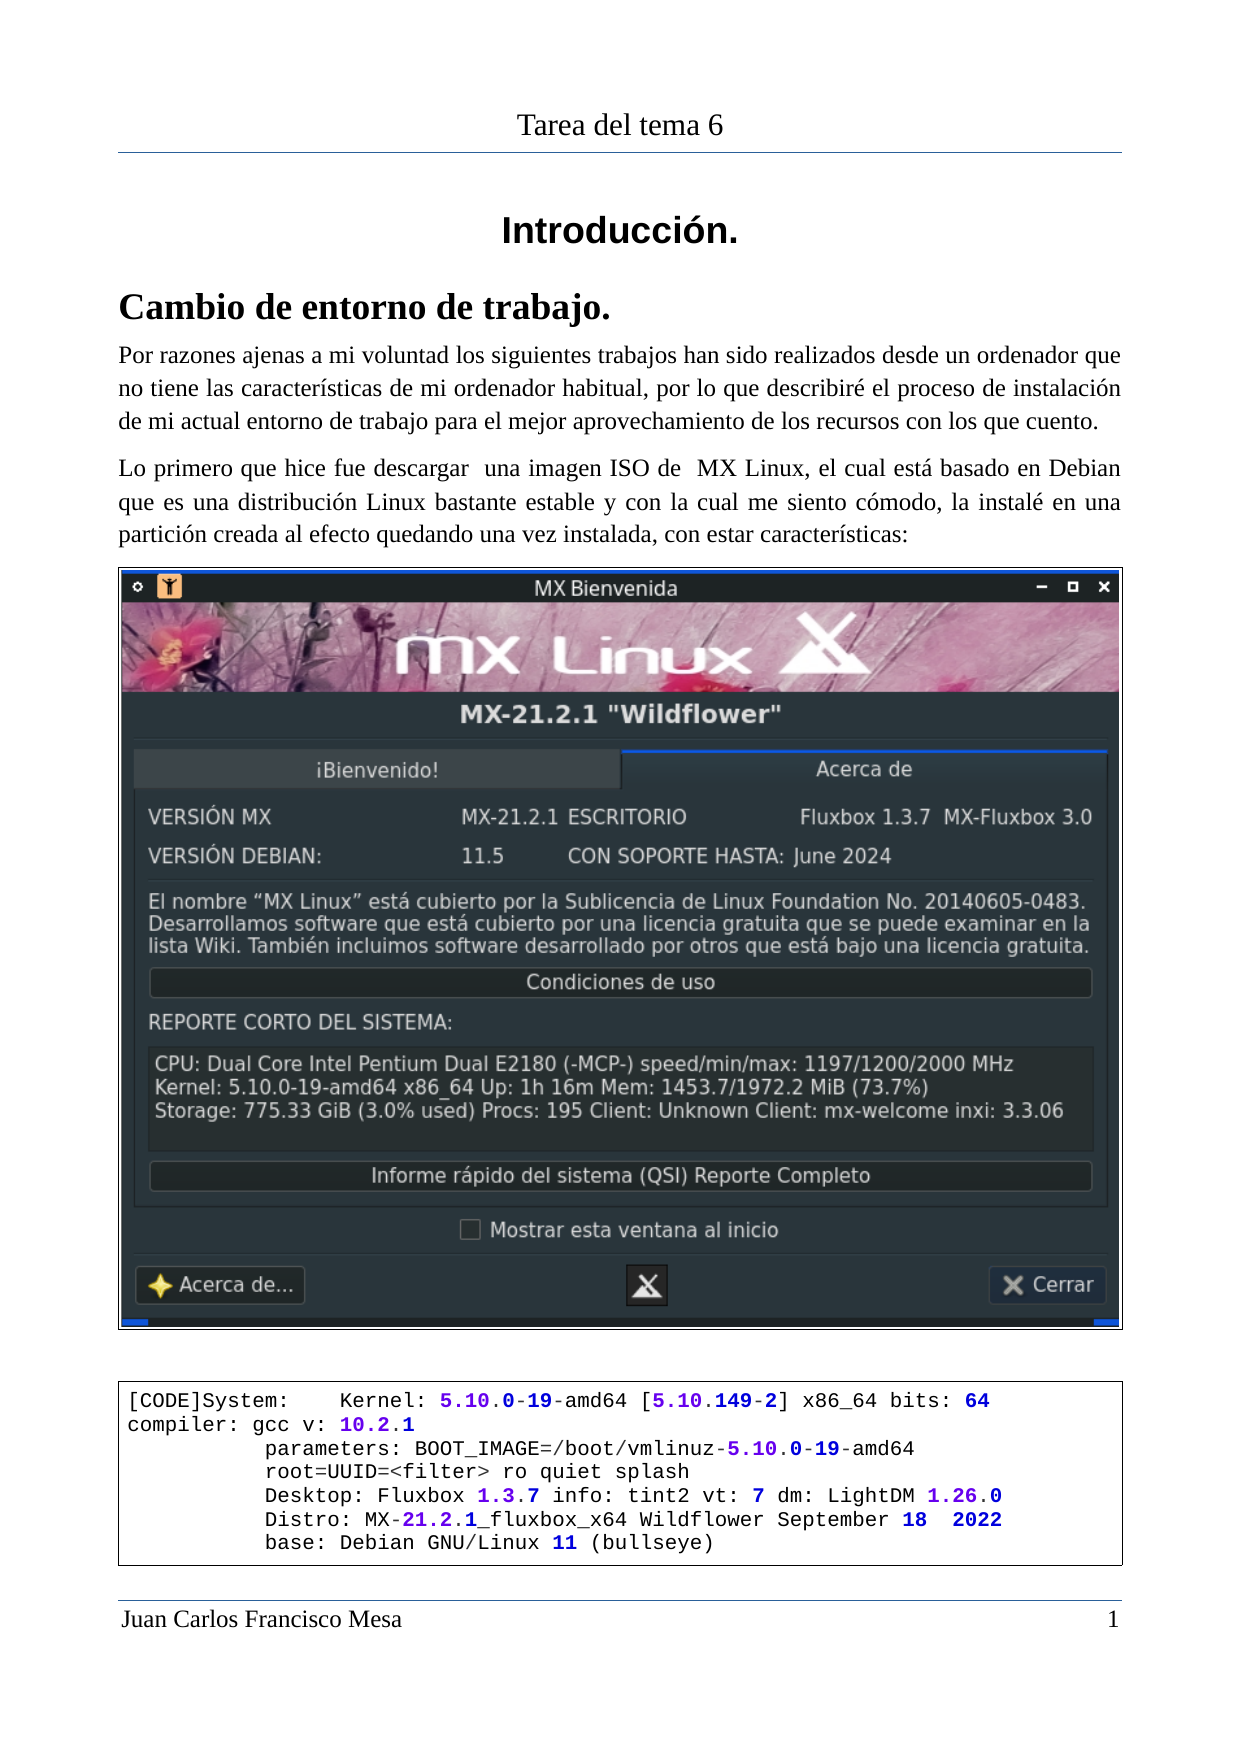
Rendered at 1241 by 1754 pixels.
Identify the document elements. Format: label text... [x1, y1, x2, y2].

subtitle Cambio de entorno de trabajo. [118, 284, 1122, 327]
text Desktop: Fluxbox 1.3.7 info: tint2 vt: 7 dm: LightDM 1.26.0 [119, 1476, 1122, 1499]
text Lo primero que hice fue descargar una imagen ISO de MX Linux, el cual está basado en Debian que es una distribución Linux bastante estable y con la cual me siento cómodo, la instalé en una partición creada al efecto quedando una vez instalada, con estar características: [118, 453, 1122, 548]
subtitle Introducción. [118, 208, 1122, 251]
text Por razones ajenas a mi voluntad los siguientes trabajos han sido realizados desde un ordenador que no tiene las características de mi ordenador habitual, por lo que describiré el proceso de instalación de mi actual entorno de trabajo para el mejor aprovechamiento de los recursos con los que cuento. [118, 340, 1122, 435]
text base: Debian GNU/Linux 11 (bullseye) [119, 1523, 1122, 1565]
picture [121, 570, 1119, 1327]
text Distro: MX-21.2.1_fluxbox_x64 Wildflower September 18 2022 [119, 1499, 1122, 1523]
text parameters: BOOT_IMAGE=/boot/vmlinuz-5.10.0-19-amd64 [119, 1429, 1122, 1452]
text root=UUID=<filter> ro quiet splash [119, 1452, 1122, 1476]
text [CODE]System: Kernel: 5.10.0-19-amd64 [5.10.149-2] x86_64 bits: 64 compiler: gcc v: 10.2.1 [119, 1382, 1122, 1429]
